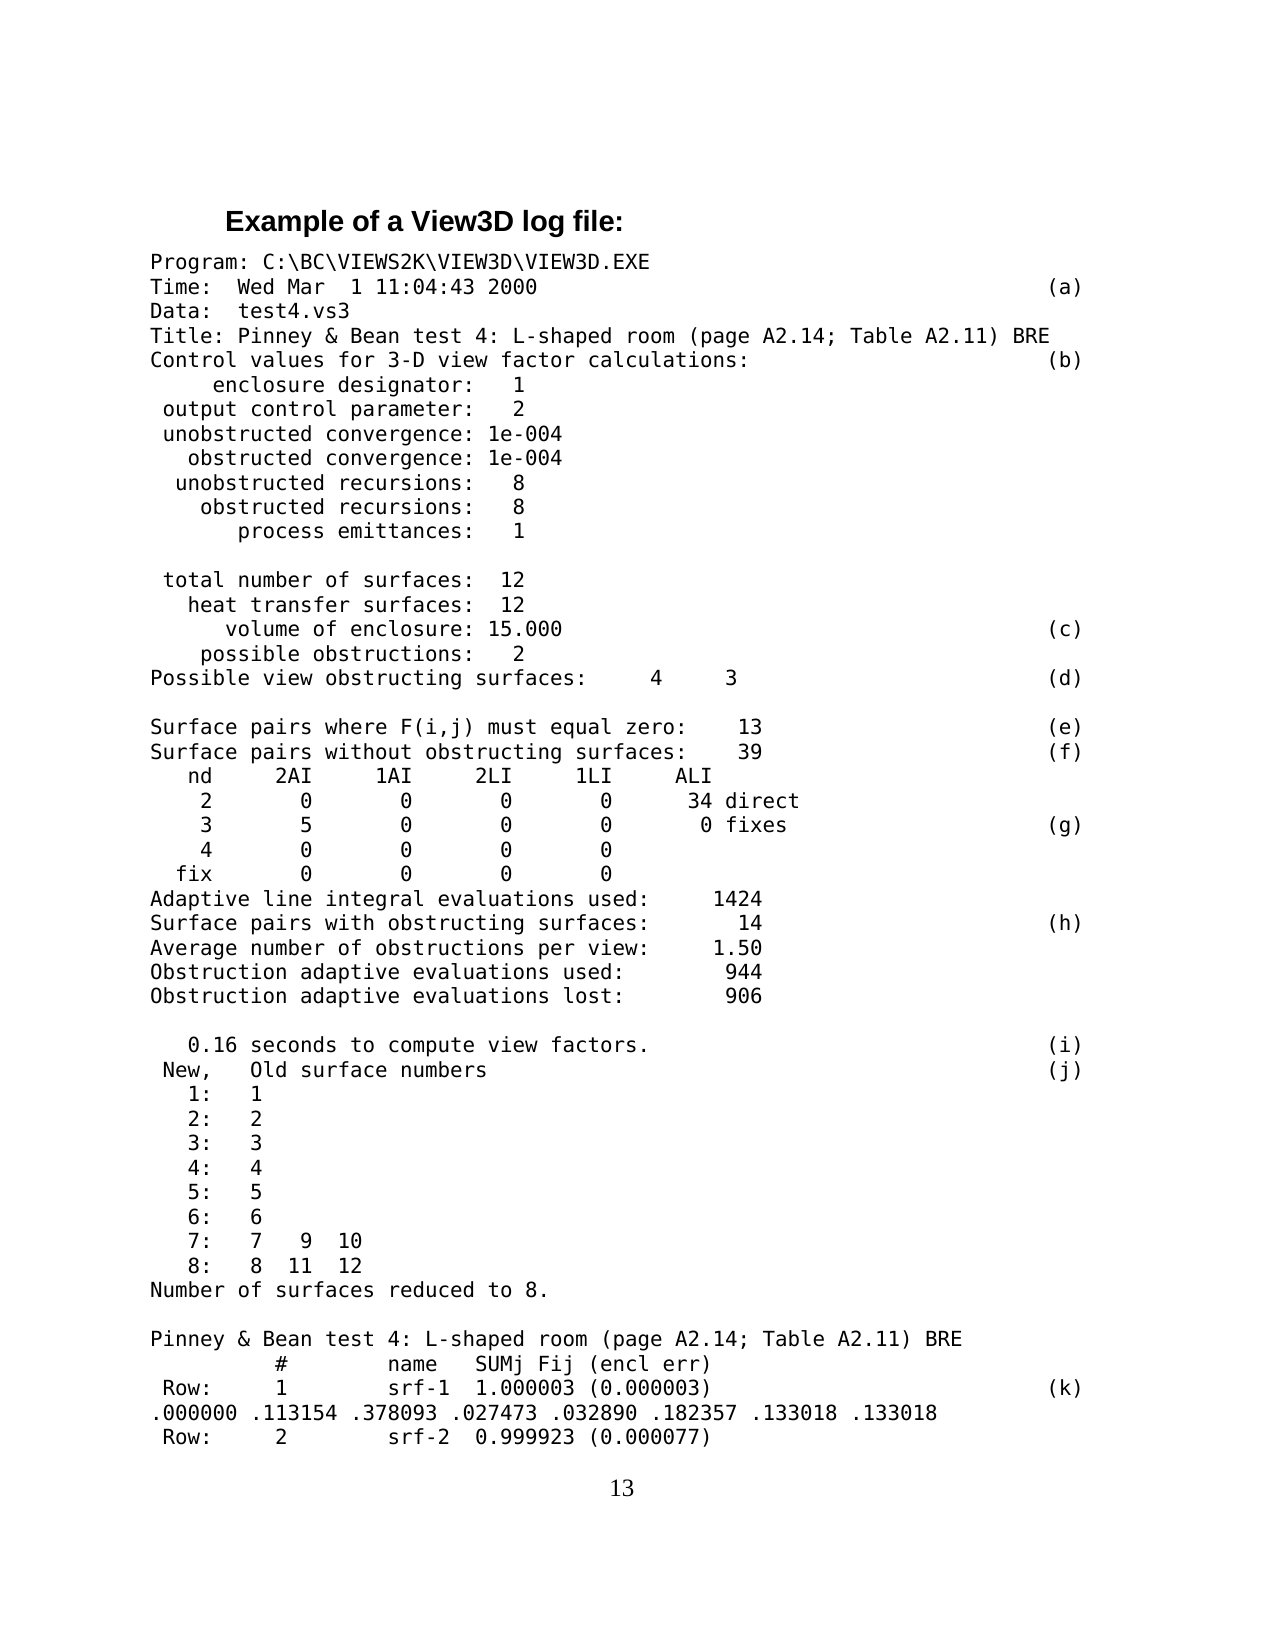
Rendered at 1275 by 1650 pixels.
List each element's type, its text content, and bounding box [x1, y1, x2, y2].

text 2: 2 [150, 1107, 1095, 1131]
text unobstructed recursions: 8 [150, 470, 1095, 495]
text 1: 1 [150, 1082, 1095, 1107]
text Adaptive line integral evaluations used: 1424 [150, 887, 1095, 911]
text 4: 4 [150, 1156, 1095, 1180]
text Title: Pinney & Bean test 4: L‑shaped room (page A2.14; Table A2.11) BRE [150, 323, 1095, 348]
text enclosure designator: 1 [150, 372, 1095, 397]
text 6: 6 [150, 1205, 1095, 1229]
text Data: test4.vs3 [150, 299, 1095, 323]
text Possible view obstructing surfaces: 4 3 (d) [150, 666, 1095, 691]
text Surface pairs where F(i,j) must equal zero: 13 (e) [150, 715, 1095, 740]
subtitle Example of a View3D log file: [150, 204, 1095, 238]
text Surface pairs with obstructing surfaces: 14 (h) [150, 911, 1095, 936]
text possible obstructions: 2 [150, 642, 1095, 666]
text heat transfer surfaces: 12 [150, 593, 1095, 617]
text Row: 1 srf‑1 1.000003 (0.000003) (k) [150, 1376, 1095, 1401]
text Time: Wed Mar 1 11:04:43 2000 (a) [150, 274, 1095, 299]
text 3: 3 [150, 1131, 1095, 1156]
text unobstructed convergence: 1e‑004 [150, 421, 1095, 446]
text Obstruction adaptive evaluations lost: 906 [150, 984, 1095, 1009]
text 0.16 seconds to compute view factors. (i) [150, 1033, 1095, 1058]
text Obstruction adaptive evaluations used: 944 [150, 960, 1095, 984]
text total number of surfaces: 12 [150, 568, 1095, 593]
text 3 5 0 0 0 0 fixes (g) [150, 813, 1095, 838]
text Number of surfaces reduced to 8. [150, 1278, 1095, 1303]
text 5: 5 [150, 1180, 1095, 1205]
text 7: 7 9 10 [150, 1229, 1095, 1254]
text Control values for 3‑D view factor calculations: (b) [150, 348, 1095, 372]
text volume of enclosure: 15.000 (c) [150, 617, 1095, 642]
text 2 0 0 0 0 34 direct [150, 789, 1095, 813]
text .000000 .113154 .378093 .027473 .032890 .182357 .133018 .133018 [150, 1401, 1095, 1425]
text Surface pairs without obstructing surfaces: 39 (f) [150, 740, 1095, 764]
text 8: 8 11 12 [150, 1254, 1095, 1278]
text 4 0 0 0 0 [150, 838, 1095, 862]
text Row: 2 srf‑2 0.999923 (0.000077) [150, 1425, 1095, 1449]
text Program: C:\BC\VIEWS2K\VIEW3D\VIEW3D.EXE [150, 250, 1095, 274]
text Pinney & Bean test 4: L‑shaped room (page A2.14; Table A2.11) BRE [150, 1327, 1095, 1352]
text nd 2AI 1AI 2LI 1LI ALI [150, 764, 1095, 789]
text obstructed convergence: 1e‑004 [150, 446, 1095, 470]
text output control parameter: 2 [150, 397, 1095, 421]
text process emittances: 1 [150, 519, 1095, 544]
text # name SUMj Fij (encl err) [150, 1352, 1095, 1376]
text obstructed recursions: 8 [150, 495, 1095, 519]
text fix 0 0 0 0 [150, 862, 1095, 887]
text New, Old surface numbers (j) [150, 1058, 1095, 1082]
text Average number of obstructions per view: 1.50 [150, 936, 1095, 960]
